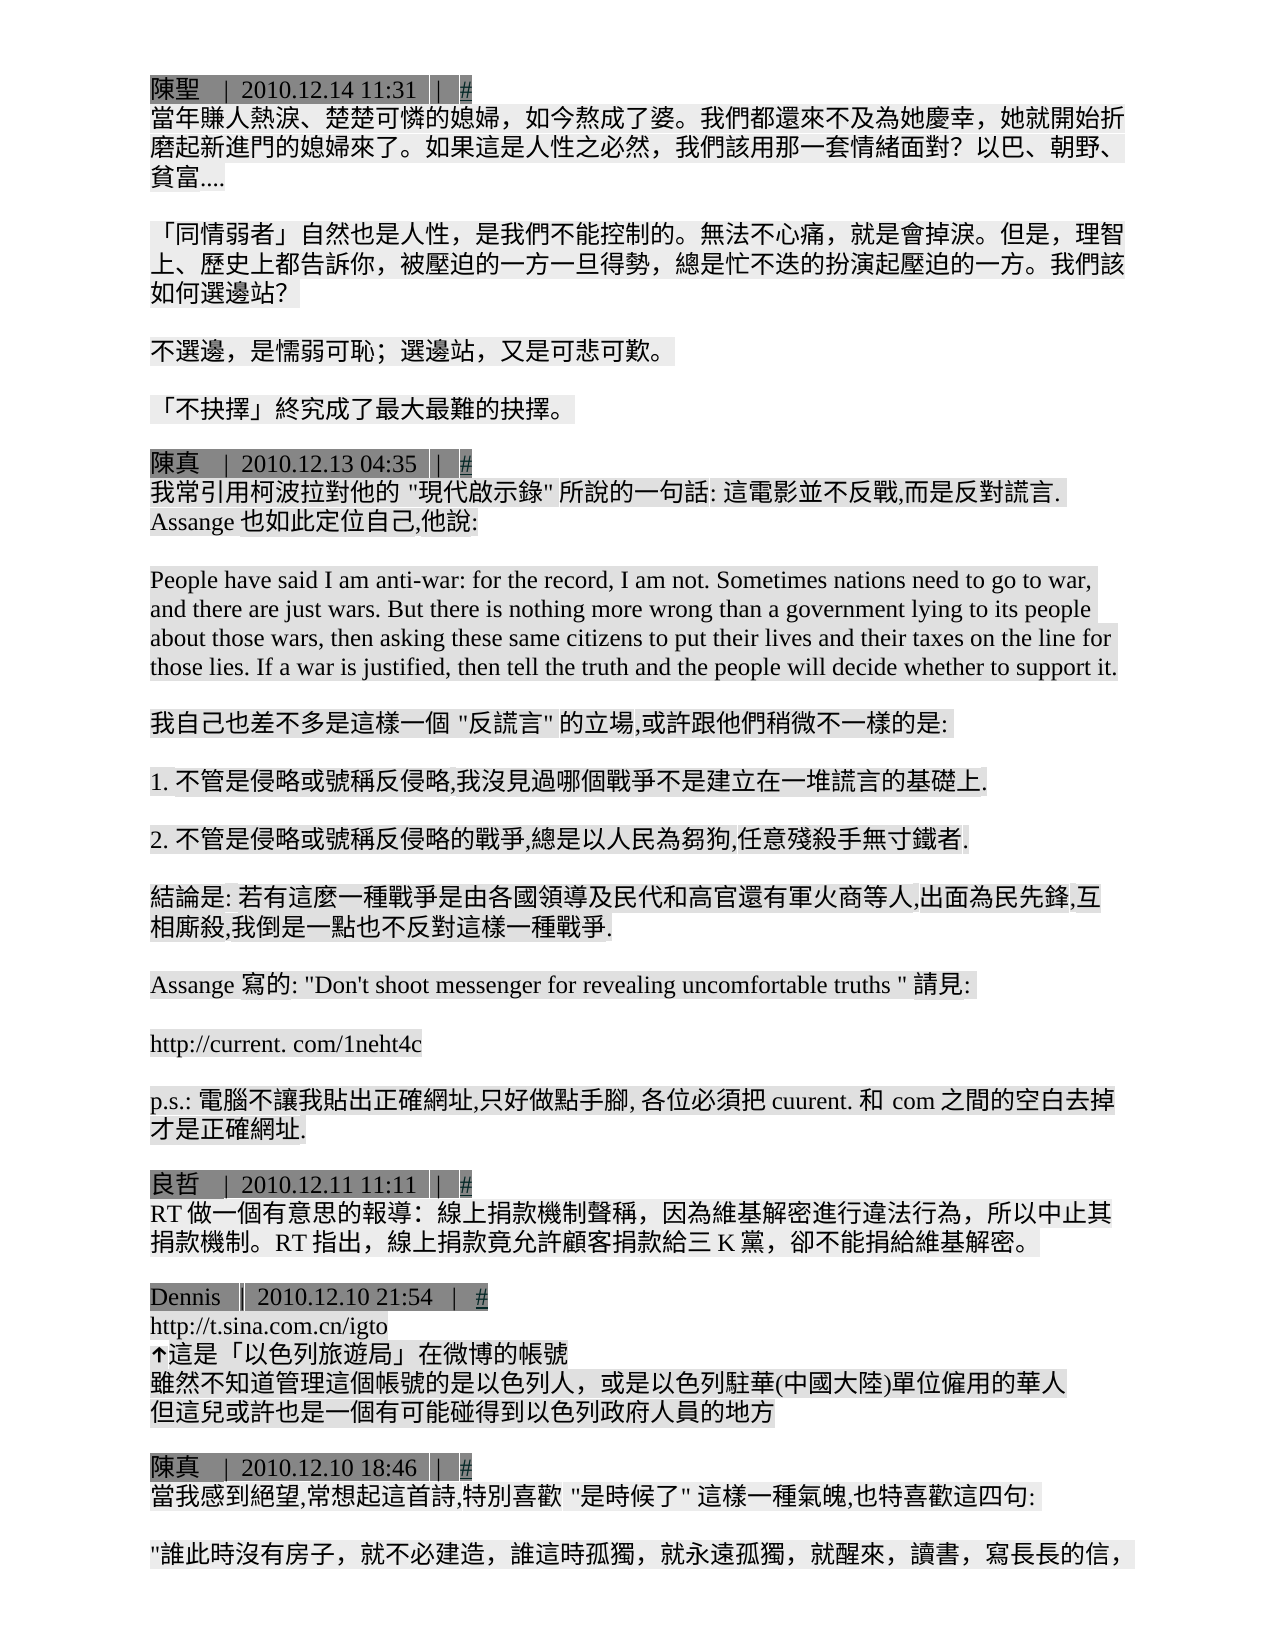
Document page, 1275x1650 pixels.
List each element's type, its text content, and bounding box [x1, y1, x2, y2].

text 良哲 | 2010.12.11 11:11 | # [150, 1170, 1125, 1199]
text 陳聖 | 2010.12.14 11:31 | # [150, 75, 1125, 104]
text http://t.sina.com.cn/igto ↑這是「以色列旅遊局」在微博的帳號 雖然不知道管理這個帳號的是以色列人，或是以色列駐華(中國大陸)單位僱用的華人 但這兒或許也是一個有可能碰得到以色列政府人員的地方 [150, 1311, 1125, 1428]
text 當年賺人熱淚、楚楚可憐的媳婦，如今熬成了婆。我們都還來不及為她慶幸，她就開始折磨起新進門的媳婦來了。如果這是人性之必然，我們該用那一套情緒面對？以巴、朝野、貧富.... 「同情弱者」自然也是人性，是我們不能控制的。無法不心痛，就是會掉淚。但是，理智上、歷史上都告訴你，被壓迫的一方一旦得勢，總是忙不迭的扮演起壓迫的一方。我們該如何選邊站？ 不選邊，是懦弱可恥；選邊站，又是可悲可歎。 「不抉擇」終究成了最大最難的抉擇。 [150, 104, 1125, 424]
text 陳真 | 2010.12.13 04:35 | # [150, 449, 1125, 478]
text 當我感到絕望,常想起這首詩,特別喜歡 "是時候了" 這樣一種氣魄,也特喜歡這四句: "誰此時沒有房子，就不必建造，誰這時孤獨，就永遠孤獨，就醒來，讀書，寫長長的信，在林蔭路上不停地徘徊，落葉紛飛。" 十幾年來似乎都在 "讀書,寫長長的信",也不知道寫來幹嘛,讀了又能如何. 陳真 ============= 秋日 By R. M. Rilke （北島 譯） 主啊，是時候了。 夏天盛極一時。 把你的陰影置於日晷上， 讓風吹過牧場。 讓枝頭最後的果實飽滿， 再給兩天南方的好天氣， 催它們成熟， 把最後的甘甜壓進濃酒。 誰此時沒有房子，就不必建造， 誰這時孤獨，就永遠孤獨， 就醒來，讀書，寫長長的信， 在林蔭路上不停地徘徊，落葉紛飛。 [150, 1482, 1125, 1569]
text 我常引用柯波拉對他的 "現代啟示錄" 所說的一句話: 這電影並不反戰,而是反對謊言. Assange也如此定位自己,他說: People have said I am anti-war: for the record, I am not. Sometimes nations need to go to war, and there are just wars. But there is nothing more wrong than a government lying to its people about those wars, then asking these same citizens to put their lives and their taxes on the line for those lies. If a war is justified, then tell the truth and the people will decide whether to support it. 我自己也差不多是這樣一個 "反謊言" 的立場,或許跟他們稍微不一樣的是: 1. 不管是侵略或號稱反侵略,我沒見過哪個戰爭不是建立在一堆謊言的基礎上. 2. 不管是侵略或號稱反侵略的戰爭,總是以人民為芻狗,任意殘殺手無寸鐵者. 結論是: 若有這麼一種戰爭是由各國領導及民代和高官還有軍火商等人,出面為民先鋒,互相廝殺,我倒是一點也不反對這樣一種戰爭. Assange 寫的: "Don't shoot messenger for revealing uncomfortable truths " 請見: http://current. com/1neht4c p.s.: 電腦不讓我貼出正確網址,只好做點手腳, 各位必須把cuurent. 和 com之間的空白去掉才是正確網址. [150, 478, 1125, 1145]
text RT做一個有意思的報導：線上捐款機制聲稱，因為維基解密進行違法行為，所以中止其捐款機制。RT指出，線上捐款竟允許顧客捐款給三K黨，卻不能捐給維基解密。 [150, 1199, 1125, 1257]
text Dennis | 2010.12.10 21:54 | # [150, 1282, 1125, 1311]
text 陳真 | 2010.12.10 18:46 | # [150, 1453, 1125, 1482]
